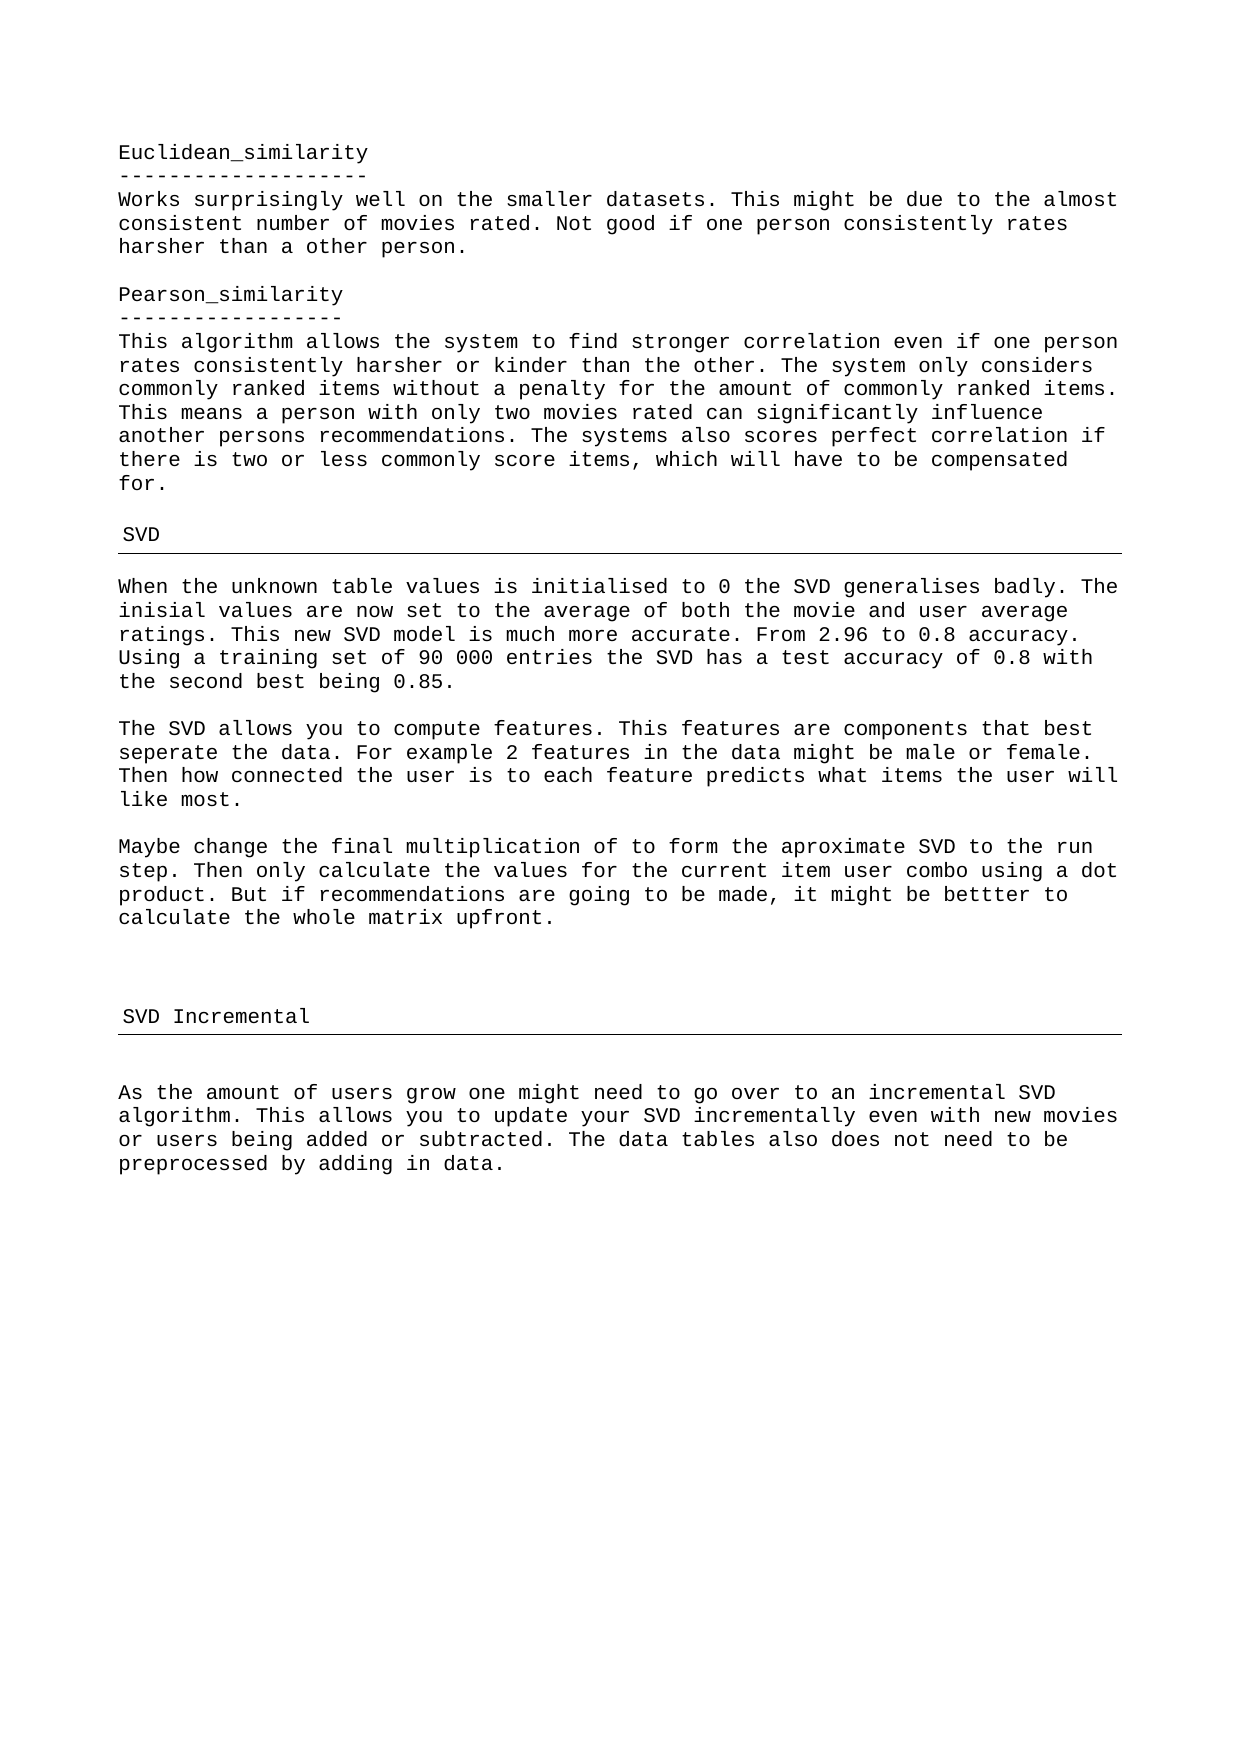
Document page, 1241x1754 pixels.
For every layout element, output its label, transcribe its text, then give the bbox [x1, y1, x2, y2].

text Maybe change the final multiplication of to form the aproximate SVD to the run step. Then only calculate the values for the current item user combo using a dot product. But if recommendations are going to be made, it might be bettter to calculate the whole matrix upfront. [118, 836, 1122, 931]
text SVD Incremental [118, 1002, 1122, 1034]
text Pearson_similarity [118, 284, 1122, 307]
text This algorithm allows the system to find stronger correlation even if one person rates consistently harsher or kinder than the other. The system only considers commonly ranked items without a penalty for the amount of commonly ranked items. This means a person with only two movies rated can significantly influence another persons recommendations. The systems also scores perfect correlation if there is two or less commonly score items, which will have to be compensated for. [118, 331, 1122, 496]
text Works surprisingly well on the smaller datasets. This might be due to the almost consistent number of movies rated. Not good if one person consistently rates harsher than a other person. [118, 189, 1122, 260]
text Euclidean_similarity [118, 142, 1122, 165]
text As the amount of users grow one might need to go over to an incremental SVD algorithm. This allows you to update your SVD incrementally even with new movies or users being added or subtracted. The data tables also does not need to be preprocessed by adding in data. [118, 1082, 1122, 1176]
text SVD [118, 520, 1122, 553]
text The SVD allows you to compute features. This features are components that best seperate the data. For example 2 features in the data might be male or female. Then how connected the user is to each feature predicts what items the user will like most. [118, 718, 1122, 813]
text ------------------ [118, 307, 1122, 331]
text -------------------- [118, 165, 1122, 189]
text When the unknown table values is initialised to 0 the SVD generalises badly. The inisial values are now set to the average of both the movie and user average ratings. This new SVD model is much more accurate. From 2.96 to 0.8 accuracy. Using a training set of 90 000 entries the SVD has a test accuracy of 0.8 with the second best being 0.85. [118, 576, 1122, 694]
